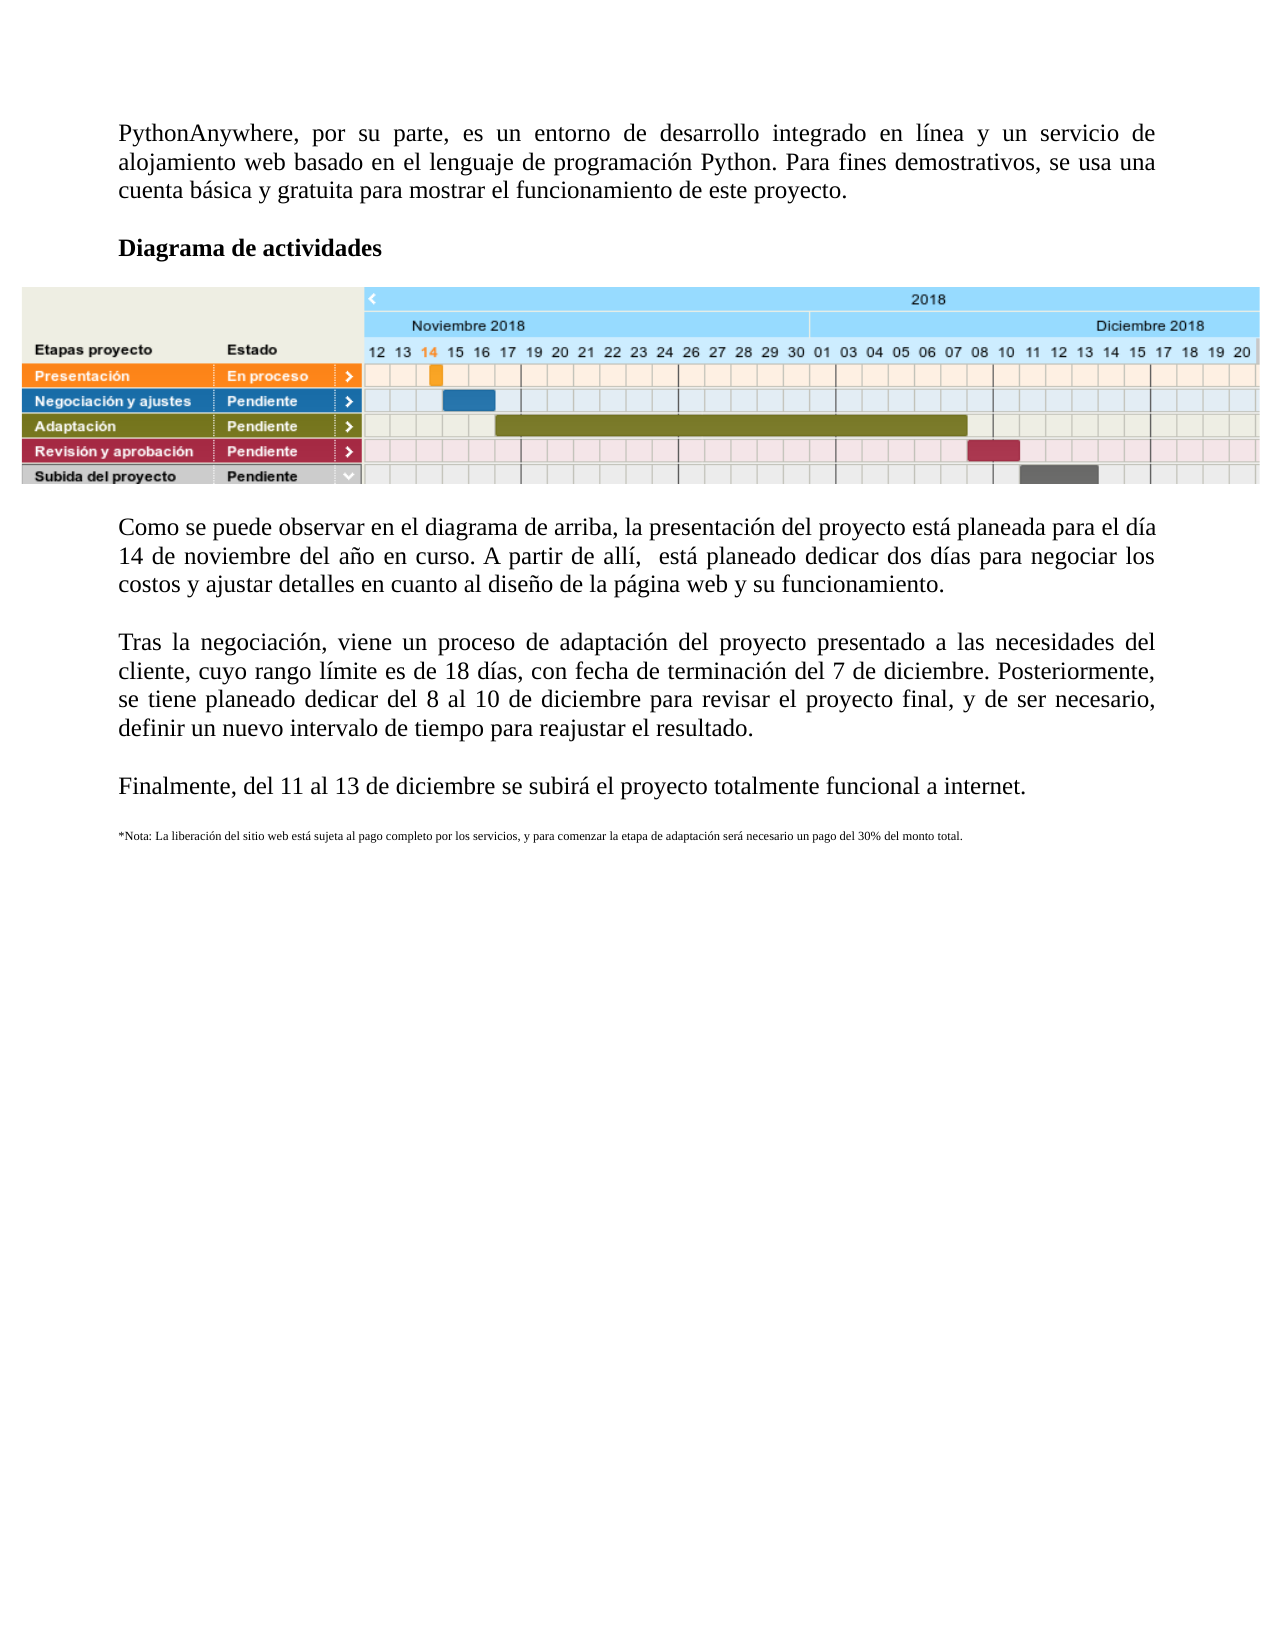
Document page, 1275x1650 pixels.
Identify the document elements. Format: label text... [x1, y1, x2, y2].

text Diagrama de actividades [118, 233, 1157, 262]
text Finalmente, del 11 al 13 de diciembre se subirá el proyecto totalmente funcional a internet. [118, 771, 1157, 799]
picture [21, 287, 1260, 484]
text Como se puede observar en el diagrama de arriba, la presentación del proyecto está planeada para el día 14 de noviembre del año en curso. A partir de allí, está planeado dedicar dos días para negociar los costos y ajustar detalles en cuanto al diseño de la página web y su funcionamiento. [118, 512, 1157, 598]
text Tras la negociación, viene un proceso de adaptación del proyecto presentado a las necesidades del cliente, cuyo rango límite es de 18 días, con fecha de terminación del 7 de diciembre. Posteriormente, se tiene planeado dedicar del 8 al 10 de diciembre para revisar el proyecto final, y de ser necesario, definir un nuevo intervalo de tiempo para reajustar el resultado. [118, 627, 1157, 742]
text *Nota: La liberación del sitio web está sujeta al pago completo por los servicios, y para comenzar la etapa de adaptación será necesario un pago del 30% del monto total. [118, 828, 1157, 843]
text PythonAnywhere, por su parte, es un entorno de desarrollo integrado en línea y un servicio de alojamiento web basado en el lenguaje de programación Python. Para fines demostrativos, se usa una cuenta básica y gratuita para mostrar el funcionamiento de este proyecto. [118, 118, 1157, 204]
